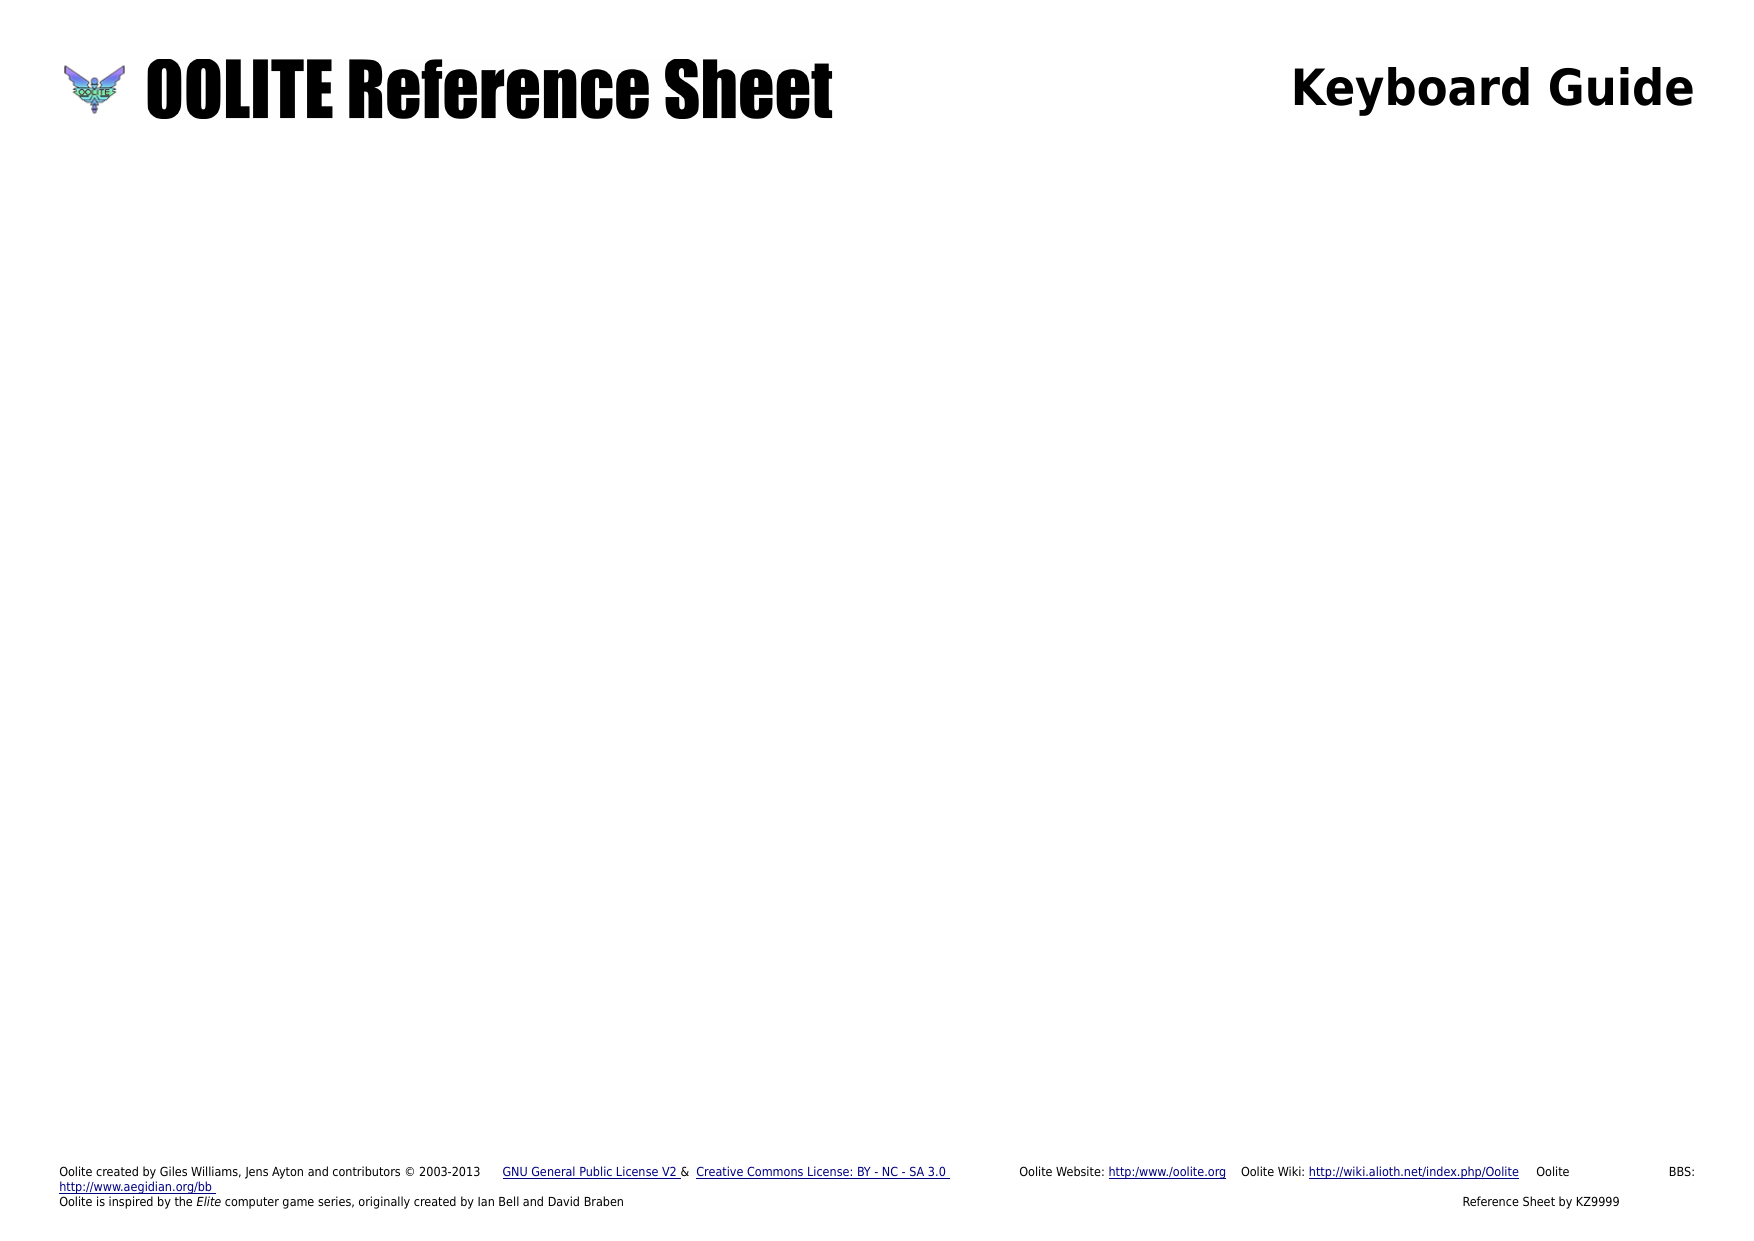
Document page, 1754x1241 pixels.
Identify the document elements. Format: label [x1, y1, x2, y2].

picture [61, 56, 128, 122]
picture [147, 59, 833, 119]
